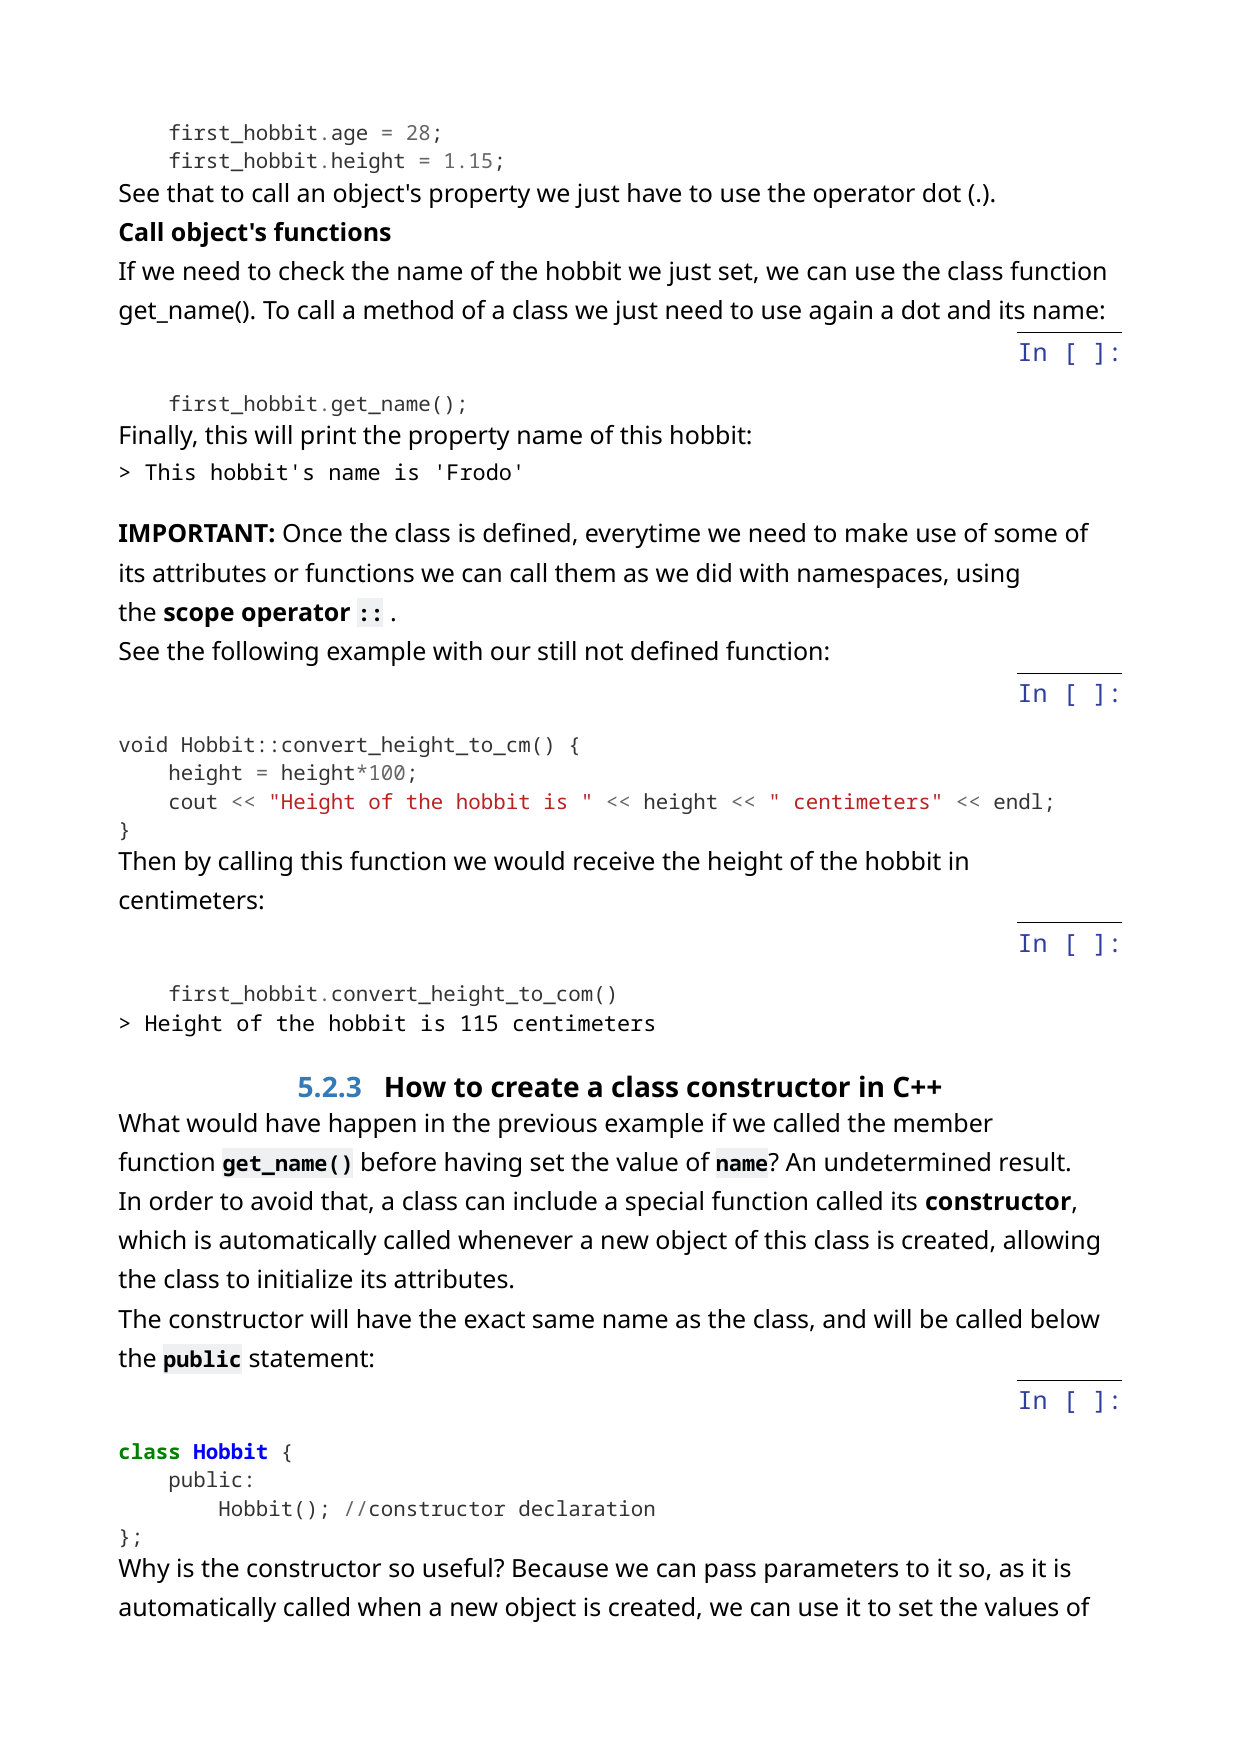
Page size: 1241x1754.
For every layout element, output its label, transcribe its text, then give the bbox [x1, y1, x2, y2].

text What would have happen in the previous example if we called the member function get_name() before having set the value of name? An undetermined result. [118, 1106, 1122, 1179]
text } [118, 815, 1122, 844]
text Call object's functions [118, 214, 1122, 248]
text public: [118, 1465, 1122, 1494]
text Finally, this will print the property name of this hobbit: [118, 418, 1122, 452]
text cout << "Height of the hobbit is " << height << " centimeters" << endl; [118, 787, 1122, 815]
text first_hobbit.age = 28; [118, 118, 1122, 147]
text }; [118, 1522, 1122, 1551]
text IMPORTANT: Once the class is defined, everytime we need to make use of some of its attributes or functions we can call them as we did with namespaces, using the scope operator :: . [118, 516, 1122, 628]
text In [ ]: [118, 1380, 1122, 1417]
text Then by calling this function we would receive the height of the hobbit in centimeters: [118, 844, 1122, 917]
text height = height*100; [118, 758, 1122, 787]
text The constructor will have the exact same name as the class, and will be called below the public statement: [118, 1301, 1122, 1374]
text first_hobbit.get_name(); [118, 389, 1122, 418]
text In [ ]: [118, 673, 1122, 710]
text See the following example with our still not defined function: [118, 633, 1122, 668]
text In order to avoid that, a class can include a special function called its constructor, which is automatically called whenever a new object of this class is created, allowing the class to initialize its attributes. [118, 1184, 1122, 1296]
text > Height of the hobbit is 115 centimeters [118, 1008, 1122, 1038]
text Hobbit(); //constructor declaration [118, 1494, 1122, 1522]
text first_hobbit.convert_height_to_com() [118, 979, 1122, 1008]
text void Hobbit::convert_height_to_cm() { [118, 730, 1122, 758]
text In [ ]: [118, 332, 1122, 369]
text first_hobbit.height = 1.15; [118, 147, 1122, 175]
text In [ ]: [118, 922, 1122, 959]
text > This hobbit's name is 'Frodo' [118, 457, 1122, 487]
text Why is the constructor so useful? Because we can pass parameters to it so, as it is automatically called when a new object is created, we can use it to set the values of [118, 1551, 1122, 1624]
subtitle 5.2.3 How to create a class constructor in C++ [118, 1067, 1122, 1106]
text If we need to check the name of the hobbit we just set, we can use the class function get_name(). To call a method of a class we just need to use again a dot and its name: [118, 253, 1122, 327]
text See that to call an object's property we just have to use the operator dot (.). [118, 175, 1122, 209]
text class Hobbit { [118, 1437, 1122, 1465]
